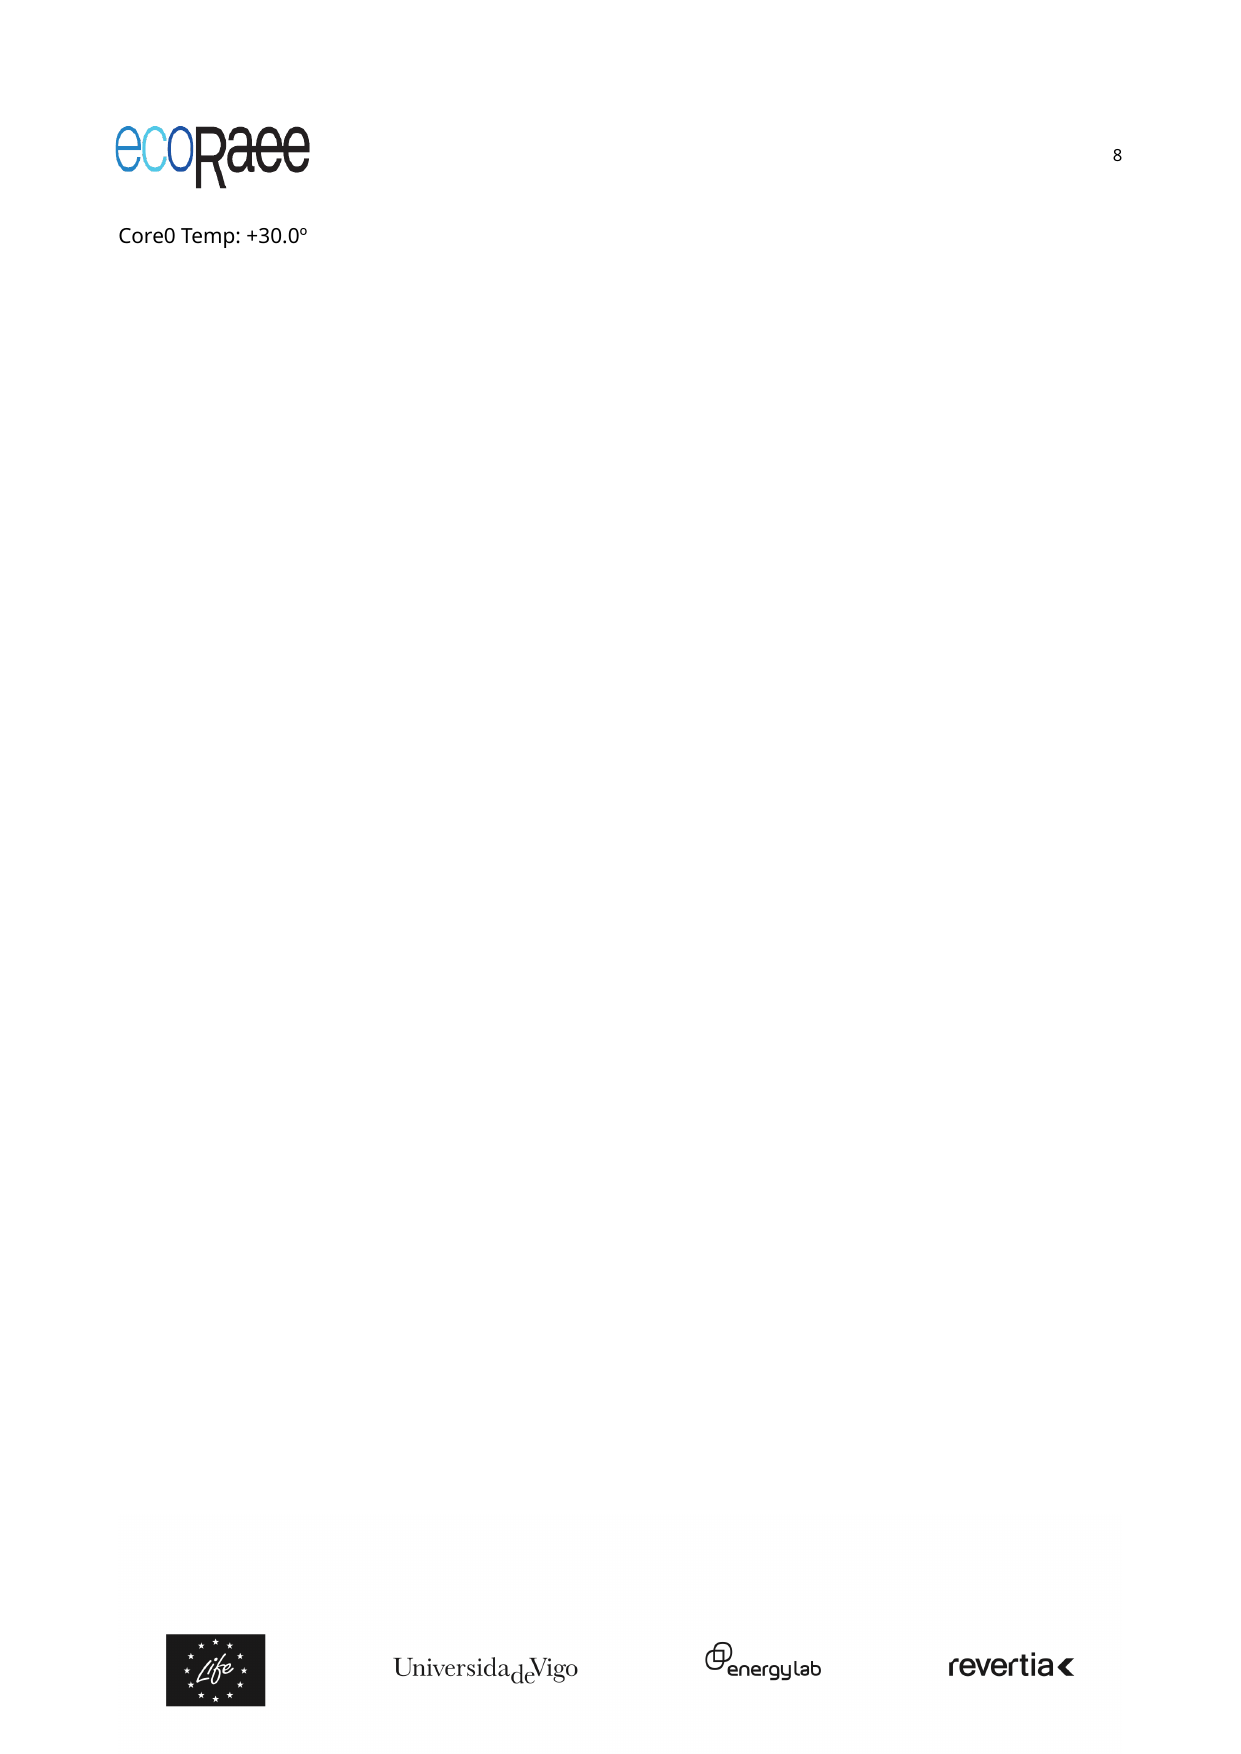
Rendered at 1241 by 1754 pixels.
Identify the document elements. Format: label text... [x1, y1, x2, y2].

picture [114, 124, 311, 190]
picture [118, 1514, 1123, 1754]
text Core0 Temp: +30.0º [118, 221, 1122, 250]
